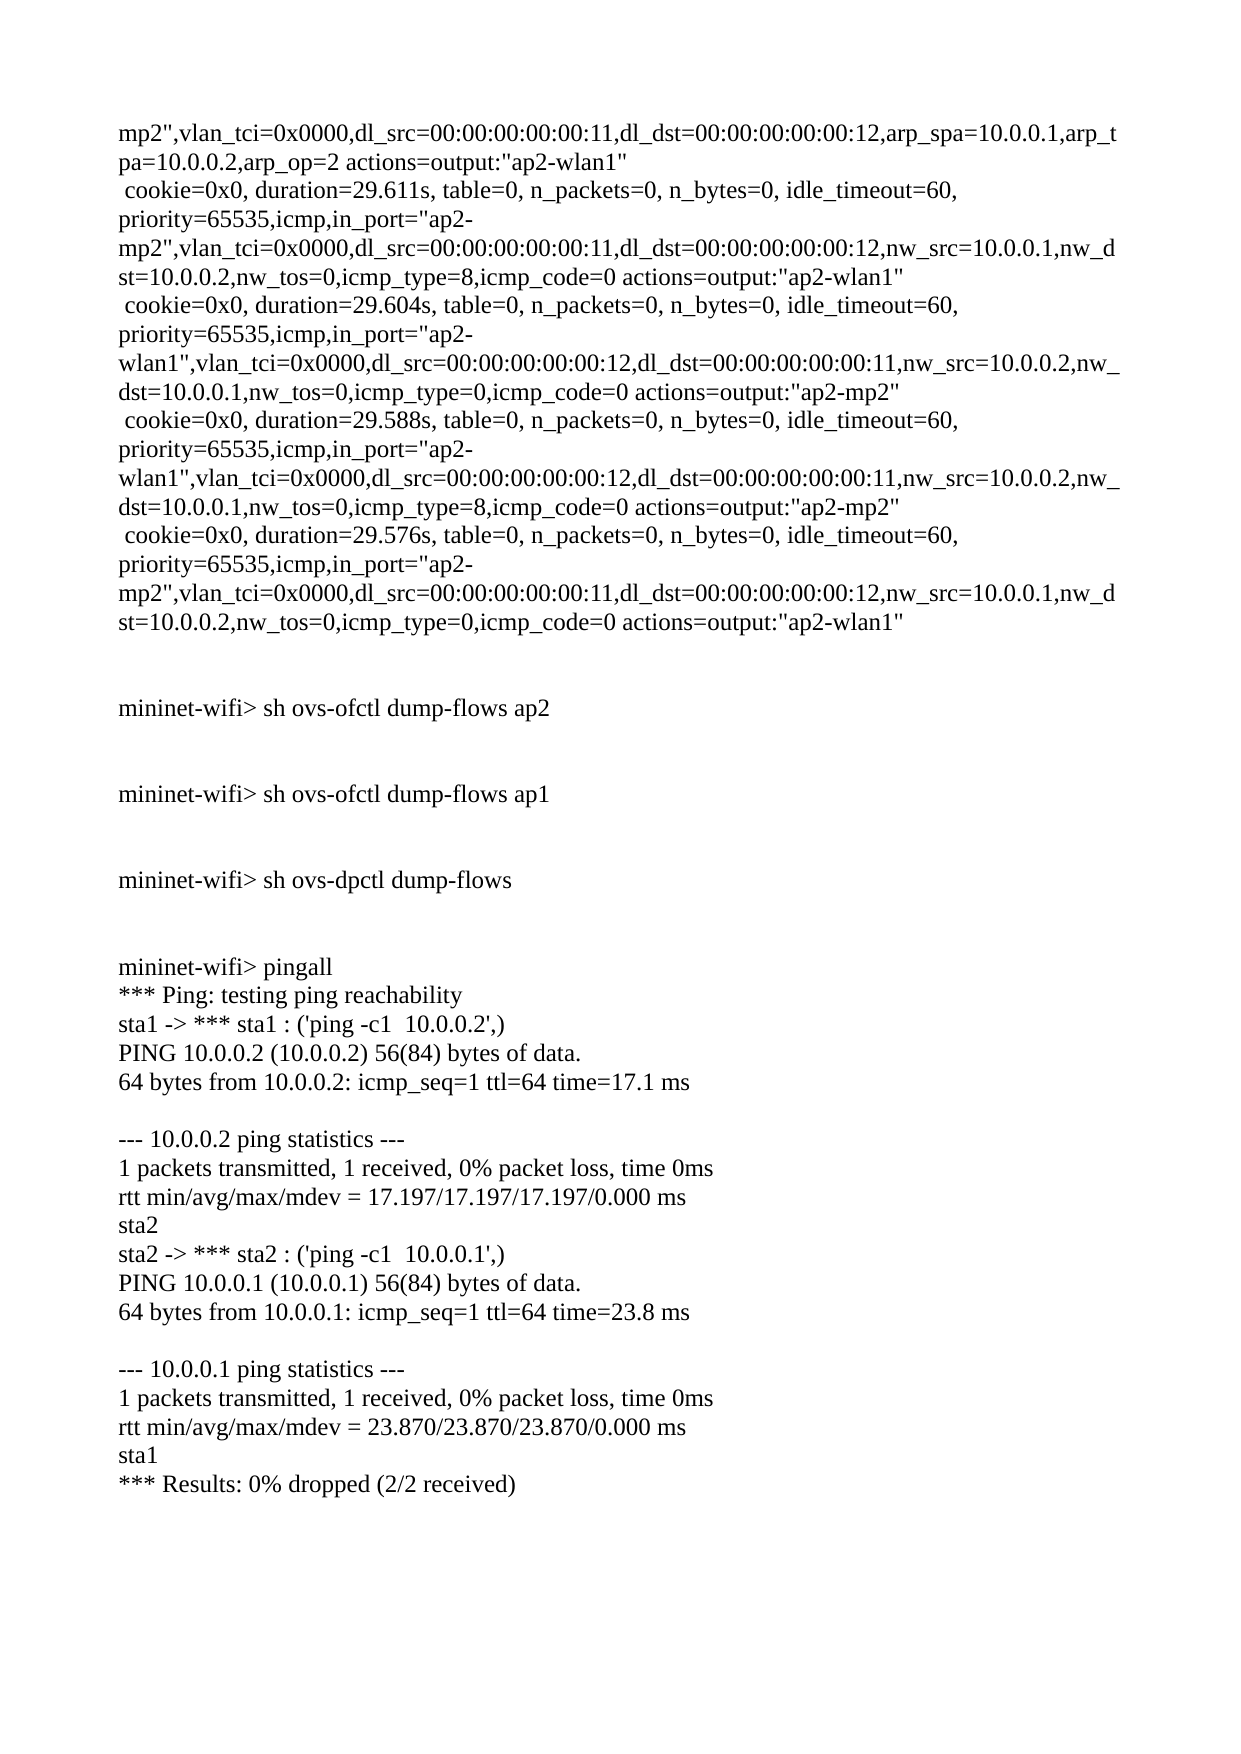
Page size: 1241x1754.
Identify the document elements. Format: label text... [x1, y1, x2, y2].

text mininet-wifi> sh ovs-dpctl dump-flows [118, 866, 1122, 894]
text sta1 [118, 1441, 1122, 1469]
text *** Results: 0% dropped (2/2 received) [118, 1469, 1122, 1498]
text --- 10.0.0.1 ping statistics --- [118, 1354, 1122, 1383]
text 64 bytes from 10.0.0.1: icmp_seq=1 ttl=64 time=23.8 ms [118, 1297, 1122, 1326]
text mininet-wifi> sh ovs-ofctl dump-flows ap2 [118, 693, 1122, 722]
text cookie=0x0, duration=29.576s, table=0, n_packets=0, n_bytes=0, idle_timeout=60, priority=65535,icmp,in_port="ap2-mp2",vlan_tci=0x0000,dl_src=00:00:00:00:00:11,dl_dst=00:00:00:00:00:12,nw_src=10.0.0.1,nw_dst=10.0.0.2,nw_tos=0,icmp_type=0,icmp_code=0 actions=output:"ap2-wlan1" [118, 521, 1122, 636]
text sta2 [118, 1211, 1122, 1239]
text cookie=0x0, duration=29.611s, table=0, n_packets=0, n_bytes=0, idle_timeout=60, priority=65535,icmp,in_port="ap2-mp2",vlan_tci=0x0000,dl_src=00:00:00:00:00:11,dl_dst=00:00:00:00:00:12,nw_src=10.0.0.1,nw_dst=10.0.0.2,nw_tos=0,icmp_type=8,icmp_code=0 actions=output:"ap2-wlan1" [118, 176, 1122, 291]
text *** Ping: testing ping reachability [118, 981, 1122, 1009]
text 64 bytes from 10.0.0.2: icmp_seq=1 ttl=64 time=17.1 ms [118, 1067, 1122, 1096]
text sta1 -> *** sta1 : ('ping -c1 10.0.0.2',) [118, 1009, 1122, 1038]
text rtt min/avg/max/mdev = 23.870/23.870/23.870/0.000 ms [118, 1412, 1122, 1441]
text 1 packets transmitted, 1 received, 0% packet loss, time 0ms [118, 1153, 1122, 1182]
text cookie=0x0, duration=29.604s, table=0, n_packets=0, n_bytes=0, idle_timeout=60, priority=65535,icmp,in_port="ap2-wlan1",vlan_tci=0x0000,dl_src=00:00:00:00:00:12,dl_dst=00:00:00:00:00:11,nw_src=10.0.0.2,nw_dst=10.0.0.1,nw_tos=0,icmp_type=0,icmp_code=0 actions=output:"ap2-mp2" [118, 291, 1122, 406]
text cookie=0x0, duration=29.588s, table=0, n_packets=0, n_bytes=0, idle_timeout=60, priority=65535,icmp,in_port="ap2-wlan1",vlan_tci=0x0000,dl_src=00:00:00:00:00:12,dl_dst=00:00:00:00:00:11,nw_src=10.0.0.2,nw_dst=10.0.0.1,nw_tos=0,icmp_type=8,icmp_code=0 actions=output:"ap2-mp2" [118, 406, 1122, 521]
text mininet-wifi> sh ovs-ofctl dump-flows ap1 [118, 779, 1122, 808]
text PING 10.0.0.2 (10.0.0.2) 56(84) bytes of data. [118, 1038, 1122, 1067]
text mp2",vlan_tci=0x0000,dl_src=00:00:00:00:00:11,dl_dst=00:00:00:00:00:12,arp_spa=10.0.0.1,arp_tpa=10.0.0.2,arp_op=2 actions=output:"ap2-wlan1" [118, 118, 1122, 176]
text rtt min/avg/max/mdev = 17.197/17.197/17.197/0.000 ms [118, 1182, 1122, 1211]
text sta2 -> *** sta2 : ('ping -c1 10.0.0.1',) [118, 1239, 1122, 1268]
text 1 packets transmitted, 1 received, 0% packet loss, time 0ms [118, 1383, 1122, 1412]
text mininet-wifi> pingall [118, 952, 1122, 981]
text --- 10.0.0.2 ping statistics --- [118, 1124, 1122, 1153]
text PING 10.0.0.1 (10.0.0.1) 56(84) bytes of data. [118, 1268, 1122, 1297]
